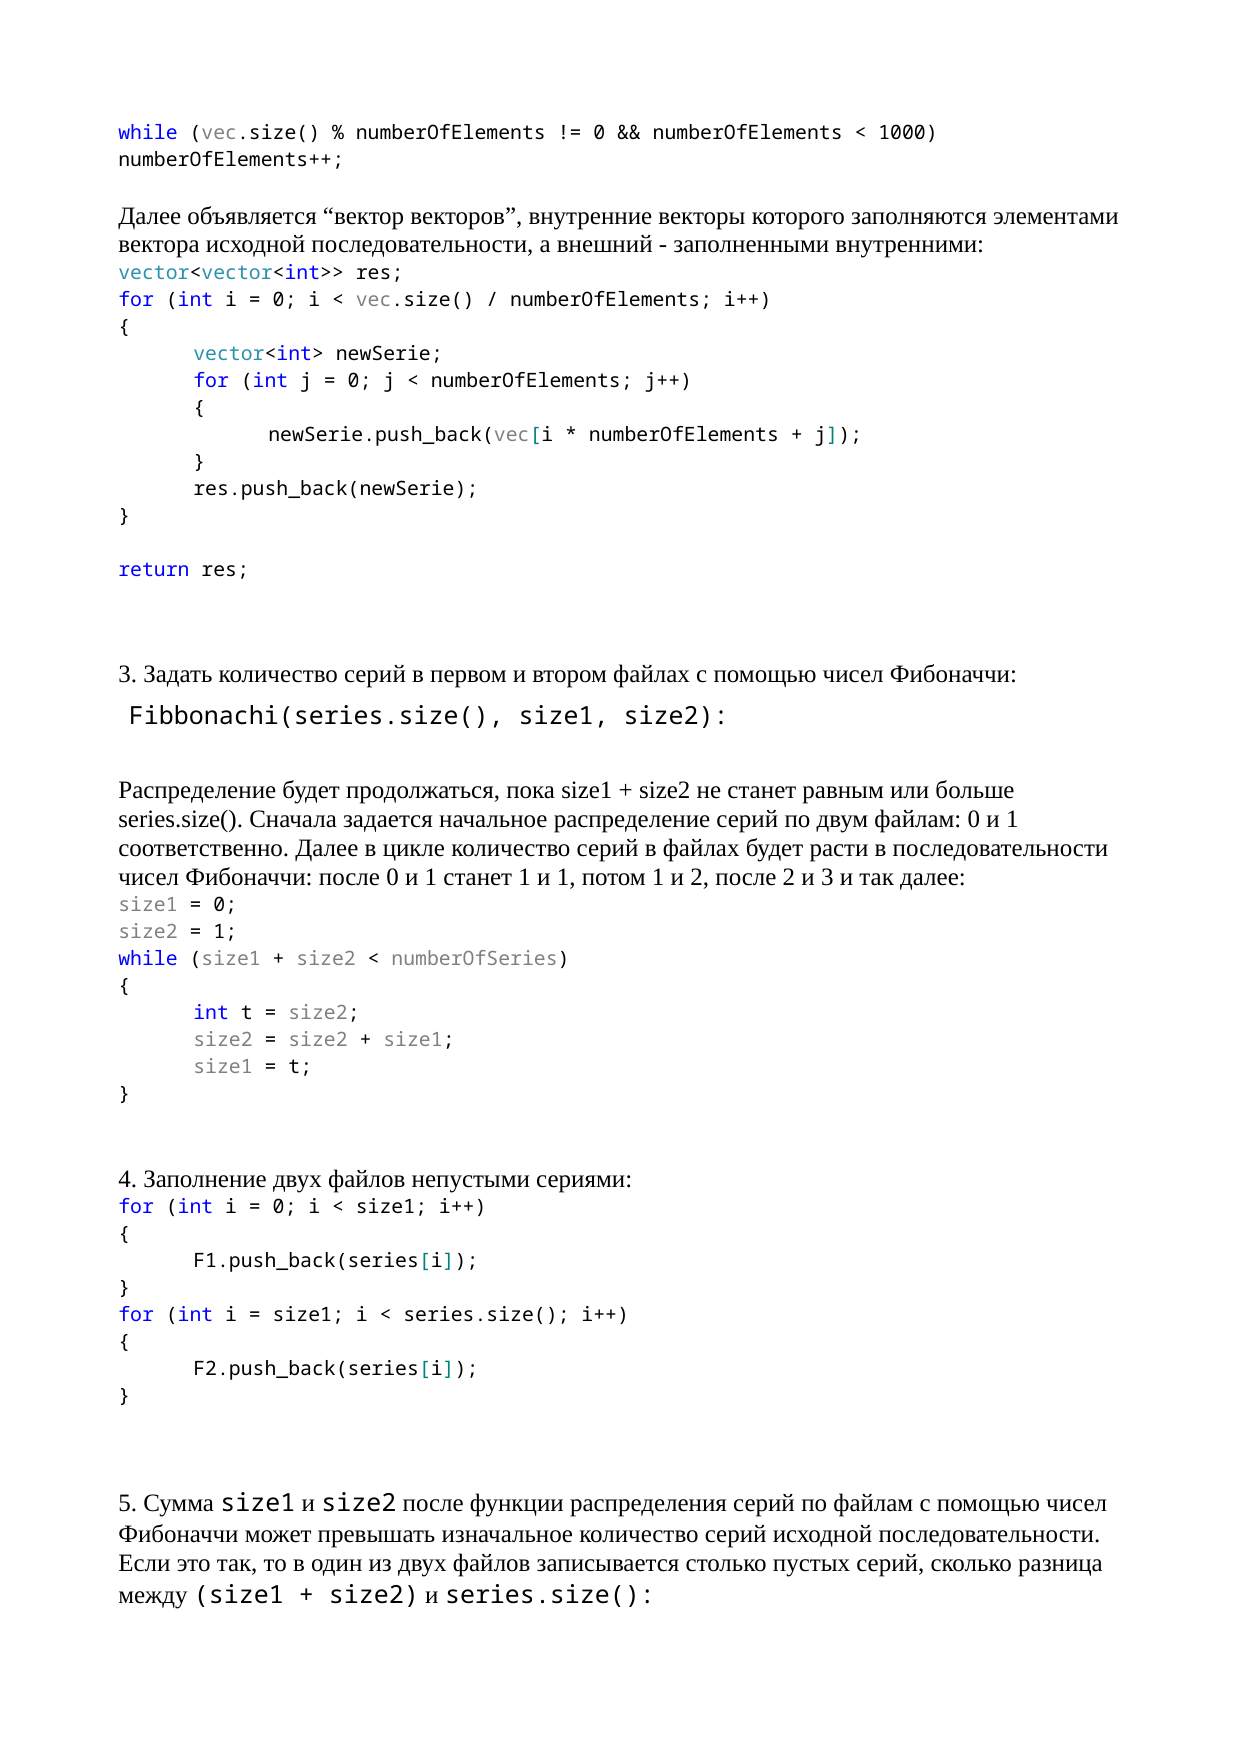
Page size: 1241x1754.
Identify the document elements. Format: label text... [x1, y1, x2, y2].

text Далее объявляется “вектор векторов”, внутренние векторы которого заполняются элементами вектора исходной последовательности, а внешний - заполненными внутренними: [118, 201, 1122, 258]
text size1 = t; [118, 1052, 1122, 1079]
text for (int j = 0; j < numberOfElements; j++) [118, 366, 1122, 393]
text F1.push_back(series[i]); [118, 1246, 1122, 1273]
text } [118, 501, 1122, 528]
text } [118, 1079, 1122, 1106]
text vector<vector<int>> res; [118, 258, 1122, 285]
text { [118, 971, 1122, 998]
text { [118, 312, 1122, 339]
text { [118, 1327, 1122, 1354]
text F2.push_back(series[i]); [118, 1354, 1122, 1381]
text size1 = 0; [118, 890, 1122, 917]
text 5. Сумма size1 и size2 после функции распределения серий по файлам с помощью чисел Фибоначчи может превышать изначальное количество серий исходной последовательности. Если это так, то в один из двух файлов записывается столько пустых серий, сколько разница между (size1 + size2) и series.size(): [118, 1485, 1122, 1611]
text Распределение будет продолжаться, пока size1 + size2 не станет равным или больше series.size(). Сначала задается начальное распределение серий по двум файлам: 0 и 1 соответственно. Далее в цикле количество серий в файлах будет расти в последовательности чисел Фибоначчи: после 0 и 1 станет 1 и 1, потом 1 и 2, после 2 и 3 и так далее: [118, 775, 1122, 890]
text 3. Задать количество серий в первом и втором файлах с помощью чисел Фибоначчи: [118, 659, 1122, 687]
text newSerie.push_back(vec[i * numberOfElements + j]); [118, 420, 1122, 447]
text return res; [118, 555, 1122, 582]
text while (size1 + size2 < numberOfSeries) [118, 944, 1122, 971]
text while (vec.size() % numberOfElements != 0 && numberOfElements < 1000) numberOfElements++; [118, 118, 1122, 172]
text int t = size2; [118, 998, 1122, 1025]
text res.push_back(newSerie); [118, 474, 1122, 501]
text 4. Заполнение двух файлов непустыми сериями: [118, 1164, 1122, 1192]
text size2 = size2 + size1; [118, 1025, 1122, 1052]
text for (int i = size1; i < series.size(); i++) [118, 1300, 1122, 1327]
table_header Fibbonachi(series.size(), size1, size2): [118, 688, 1059, 742]
text size2 = 1; [118, 917, 1122, 944]
text } [118, 447, 1122, 474]
text } [118, 1273, 1122, 1300]
text } [118, 1381, 1122, 1408]
text { [118, 393, 1122, 420]
text for (int i = 0; i < size1; i++) [118, 1192, 1122, 1219]
text vector<int> newSerie; [118, 339, 1122, 366]
text { [118, 1219, 1122, 1246]
text for (int i = 0; i < vec.size() / numberOfElements; i++) [118, 285, 1122, 312]
